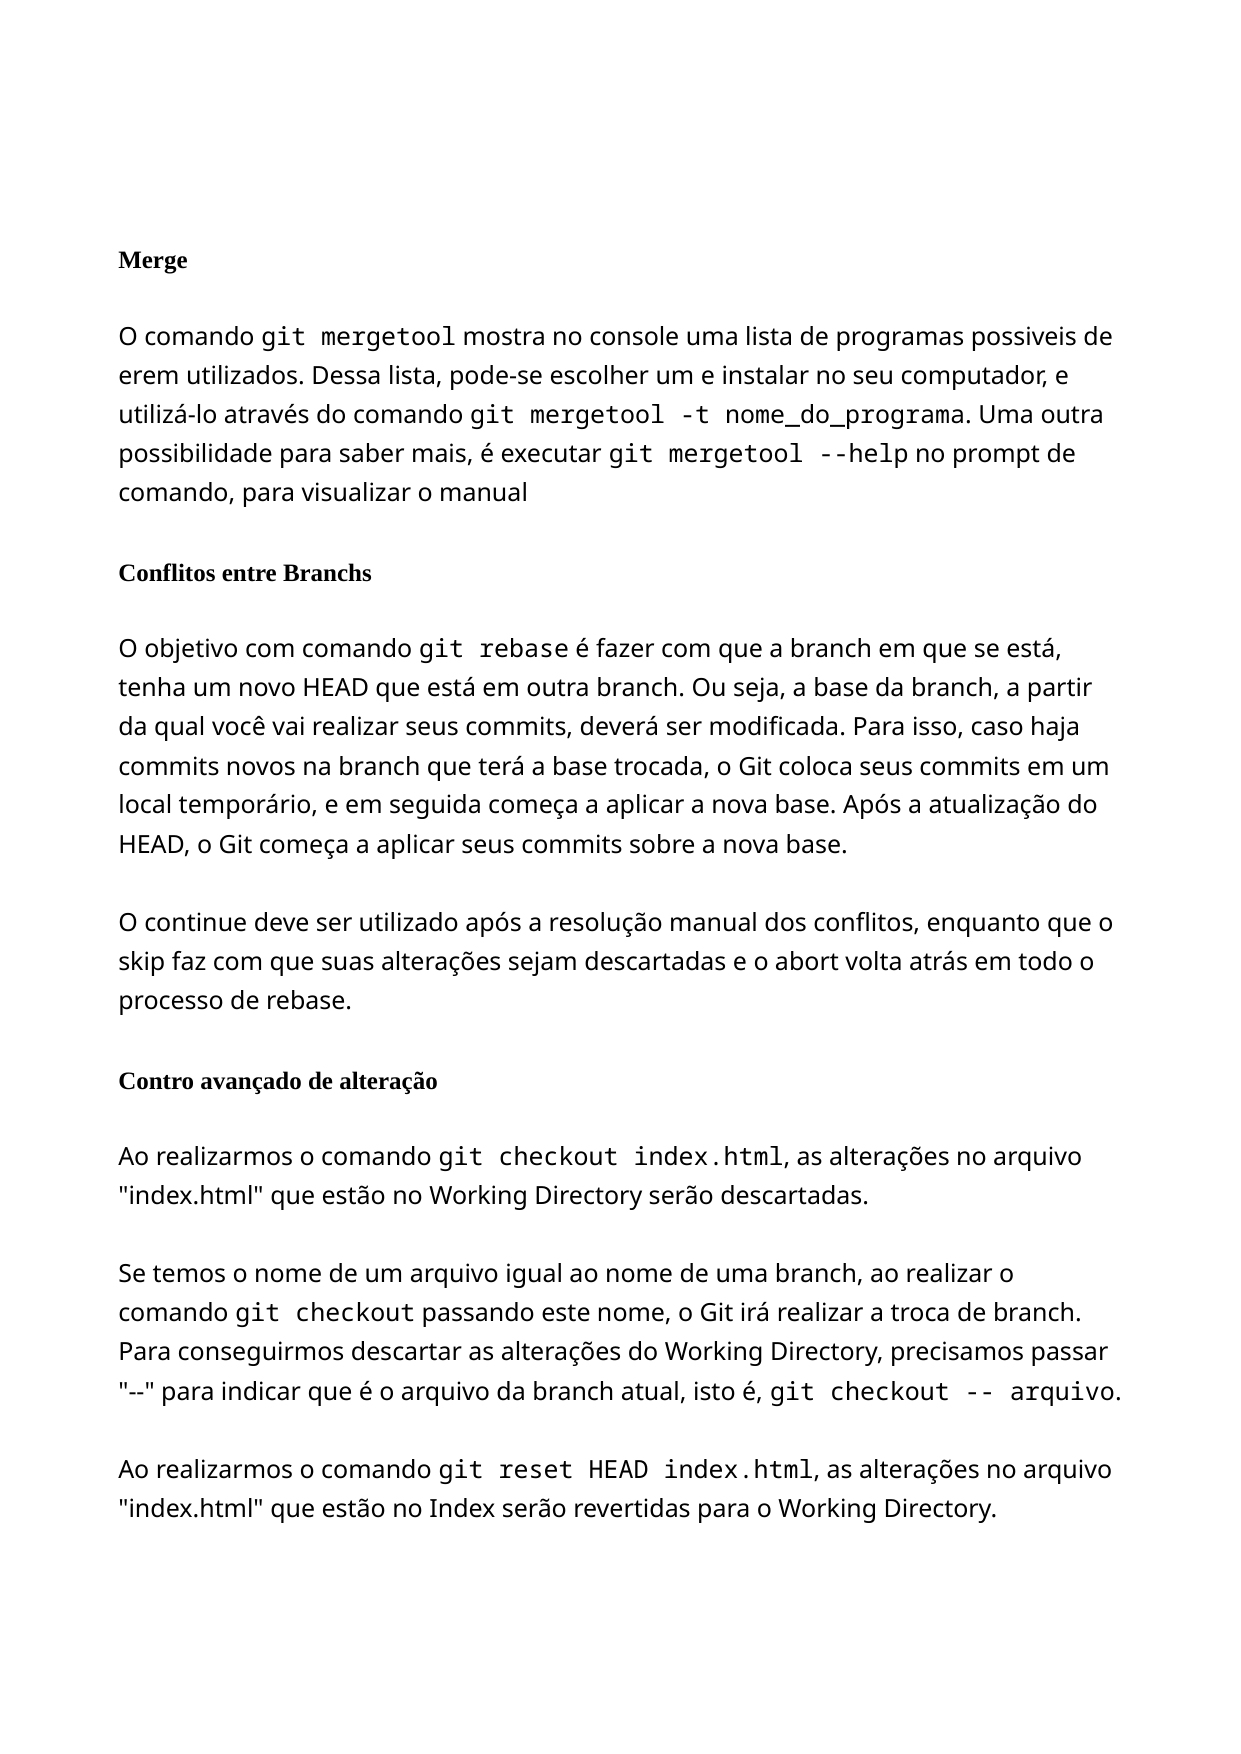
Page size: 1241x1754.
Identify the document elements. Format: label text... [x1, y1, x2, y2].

text Se temos o nome de um arquivo igual ao nome de uma branch, ao realizar o comando git checkout passando este nome, o Git irá realizar a troca de branch. Para conseguirmos descartar as alterações do Working Directory, precisamos passar "--" para indicar que é o arquivo da branch atual, isto é, git checkout -- arquivo. [118, 1251, 1122, 1407]
text O comando git mergetool mostra no console uma lista de programas possiveis de erem utilizados. Dessa lista, pode-se escolher um e instalar no seu computador, e utilizá-lo através do comando git mergetool -t nome_do_programa. Uma outra possibilidade para saber mais, é executar git mergetool --help no prompt de comando, para visualizar o manual [118, 313, 1122, 509]
text O continue deve ser utilizado após a resolução manual dos conflitos, enquanto que o skip faz com que suas alterações sejam descartadas e o abort volta atrás em todo o processo de rebase. [118, 899, 1122, 1017]
text Merge [118, 235, 1122, 274]
text Ao realizarmos o comando git reset HEAD index.html, as alterações no arquivo "index.html" que estão no Index serão revertidas para o Working Directory. [118, 1446, 1122, 1524]
text Ao realizarmos o comando git checkout index.html, as alterações no arquivo "index.html" que estão no Working Directory serão descartadas. [118, 1134, 1122, 1212]
text Contro avançado de alteração [118, 1056, 1122, 1095]
text O objetivo com comando git rebase é fazer com que a branch em que se está, tenha um novo HEAD que está em outra branch. Ou seja, a base da branch, a partir da qual você vai realizar seus commits, deverá ser modificada. Para isso, caso haja commits novos na branch que terá a base trocada, o Git coloca seus commits em um local temporário, e em seguida começa a aplicar a nova base. Após a atualização do HEAD, o Git começa a aplicar seus commits sobre a nova base. [118, 626, 1122, 860]
text Conflitos entre Branchs [118, 548, 1122, 587]
